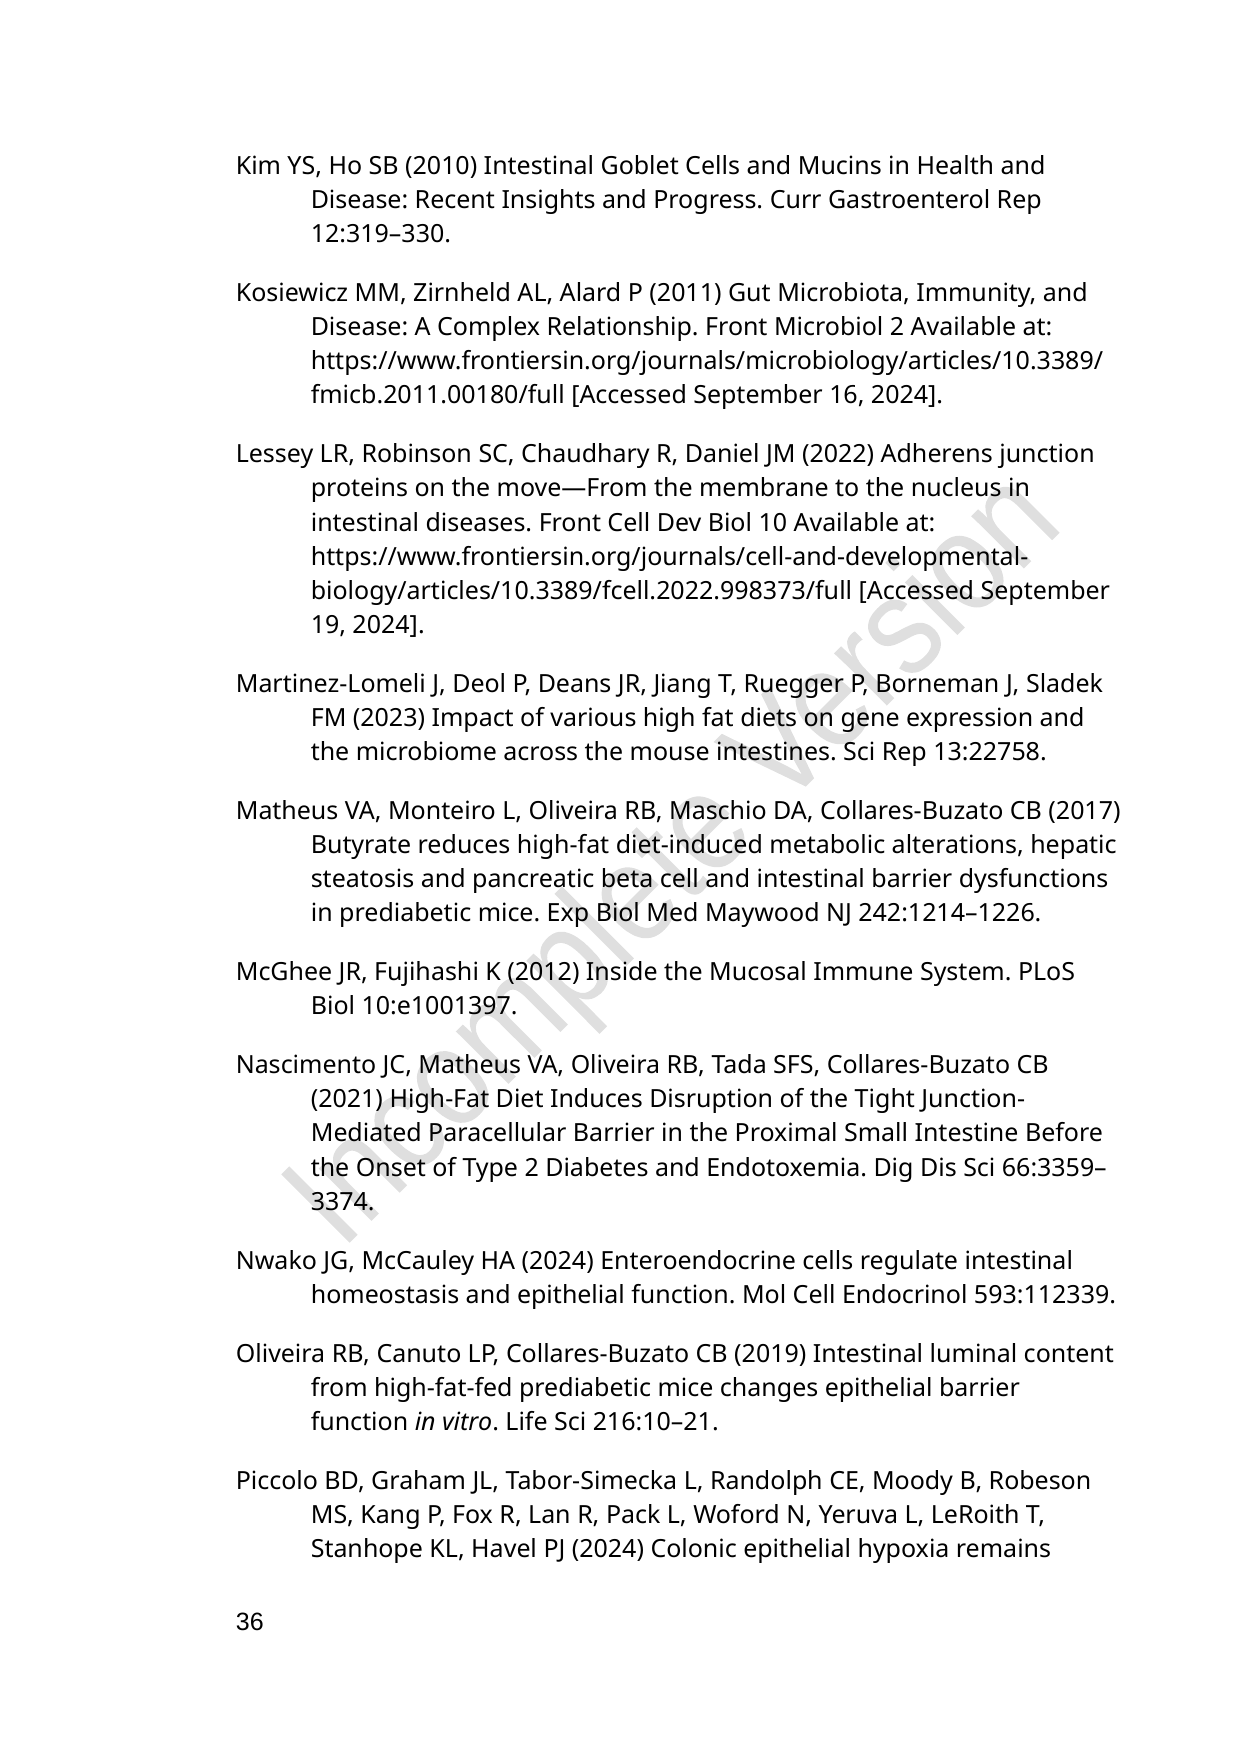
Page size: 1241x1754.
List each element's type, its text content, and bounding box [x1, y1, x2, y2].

text Matheus VA, Monteiro L, Oliveira RB, Maschio DA, Collares-Buzato CB (2017) Butyrate reduces high-fat diet-induced metabolic alterations, hepatic steatosis and pancreatic beta cell and intestinal barrier dysfunctions in prediabetic mice. Exp Biol Med Maywood NJ 242:1214–1226. [236, 793, 1122, 929]
text Piccolo BD, Graham JL, Tabor-Simecka L, Randolph CE, Moody B, Robeson MS, Kang P, Fox R, Lan R, Pack L, Woford N, Yeruva L, LeRoith T, Stanhope KL, Havel PJ (2024) Colonic epithelial hypoxia remains [236, 1463, 1122, 1565]
text Martinez-Lomeli J, Deol P, Deans JR, Jiang T, Ruegger P, Borneman J, Sladek FM (2023) Impact of various high fat diets on gene expression and the microbiome across the mouse intestines. Sci Rep 13:22758. [236, 665, 1122, 768]
text Nwako JG, McCauley HA (2024) Enteroendocrine cells regulate intestinal homeostasis and epithelial function. Mol Cell Endocrinol 593:112339. [236, 1242, 1122, 1310]
text McGhee JR, Fujihashi K (2012) Inside the Mucosal Immune System. PLoS Biol 10:e1001397. [581, 954, 1122, 1022]
text McGhee JR, Fujihashi K (2012) Inside the Mucosal Immune System. PLoS Biol 10:e1001397. [548, 954, 596, 992]
text Oliveira RB, Canuto LP, Collares-Buzato CB (2019) Intestinal luminal content from high-fat-fed prediabetic mice changes epithelial barrier function in vitro. Life Sci 216:10–21. [236, 1335, 1122, 1438]
text Lessey LR, Robinson SC, Chaudhary R, Daniel JM (2022) Adherens junction proteins on the move—From the membrane to the nucleus in intestinal diseases. Front Cell Dev Biol 10 Available at: https://www.frontiersin.org/journals/cell-and-developmental-biology/articles/10.3389/fcell.2022.998373/full [Accessed September 19, 2024]. [236, 436, 1122, 640]
text Kim YS, Ho SB (2010) Intestinal Goblet Cells and Mucins in Health and Disease: Recent Insights and Progress. Curr Gastroenterol Rep 12:319–330. [236, 148, 1122, 250]
text Kosiewicz MM, Zirnheld AL, Alard P (2011) Gut Microbiota, Immunity, and Disease: A Complex Relationship. Front Microbiol 2 Available at: https://www.frontiersin.org/journals/microbiology/articles/10.3389/fmicb.2011.00180/full [Accessed September 16, 2024]. [236, 275, 1122, 411]
text McGhee JR, Fujihashi K (2012) Inside the Mucosal Immune System. PLoS Biol 10:e1001397. [236, 954, 586, 1022]
text Nascimento JC, Matheus VA, Oliveira RB, Tada SFS, Collares-Buzato CB (2021) High-Fat Diet Induces Disruption of the Tight Junction-Mediated Paracellular Barrier in the Proximal Small Intestine Before the Onset of Type 2 Diabetes and Endotoxemia. Dig Dis Sci 66:3359–3374. [236, 1047, 1122, 1217]
